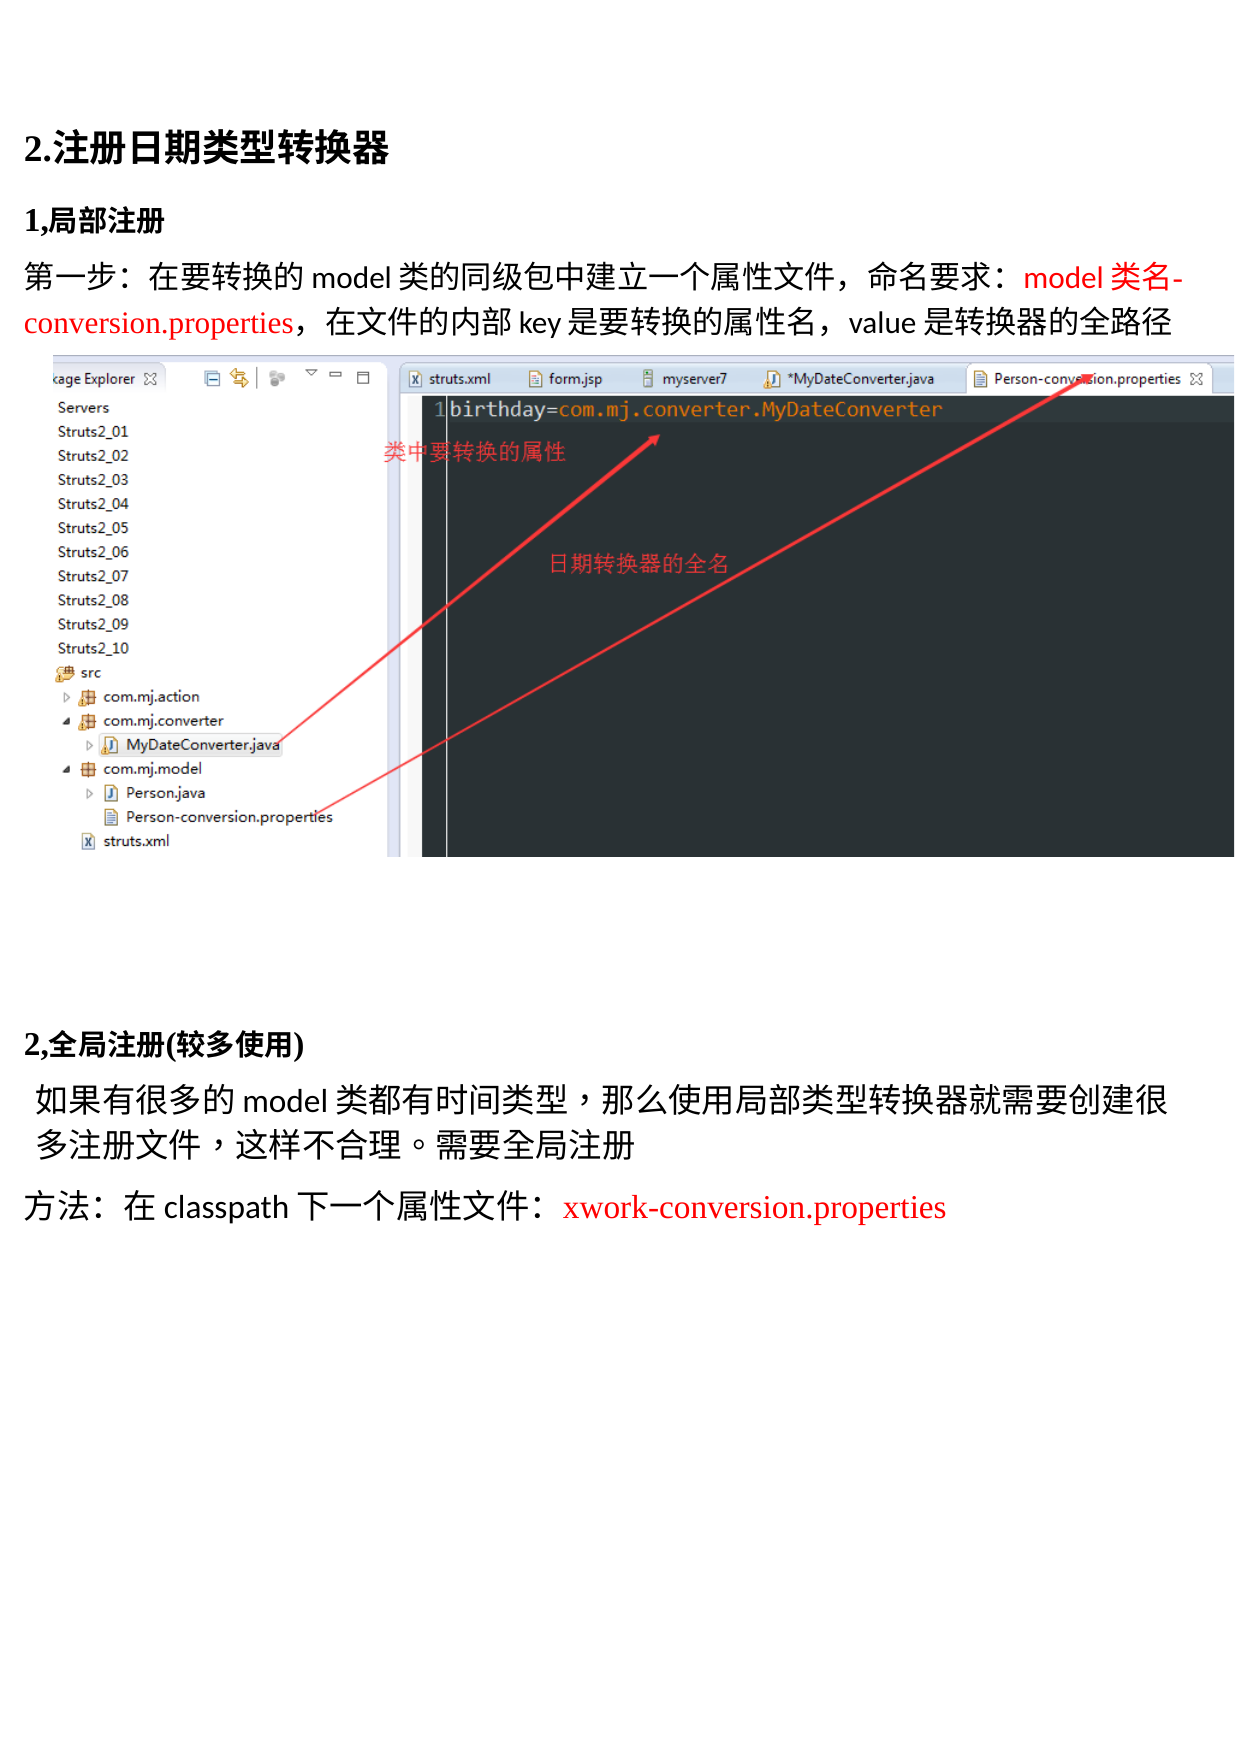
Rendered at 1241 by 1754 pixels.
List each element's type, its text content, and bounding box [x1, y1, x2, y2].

subtitle 1,局部注册 [24, 197, 1240, 240]
picture [53, 355, 1235, 857]
subtitle 2,全局注册(较多使用) [24, 1022, 1240, 1064]
subtitle 2.注册日期类型转换器 [24, 118, 1240, 172]
text 方法：在classpath下一个属性文件：xwork-conversion.properties [24, 1180, 1240, 1228]
text 如果有很多的model类都有时间类型，那么使用局部类型转换器就需要创建很多注册文件，这样不合理。需要全局注册 [35, 1077, 1169, 1168]
text 第一步：在要转换的model类的同级包中建立一个属性文件，命名要求：model类名-conversion.properties，在文件的内部key是要转换的属性名，value是转换器的全路径 [24, 252, 1240, 343]
